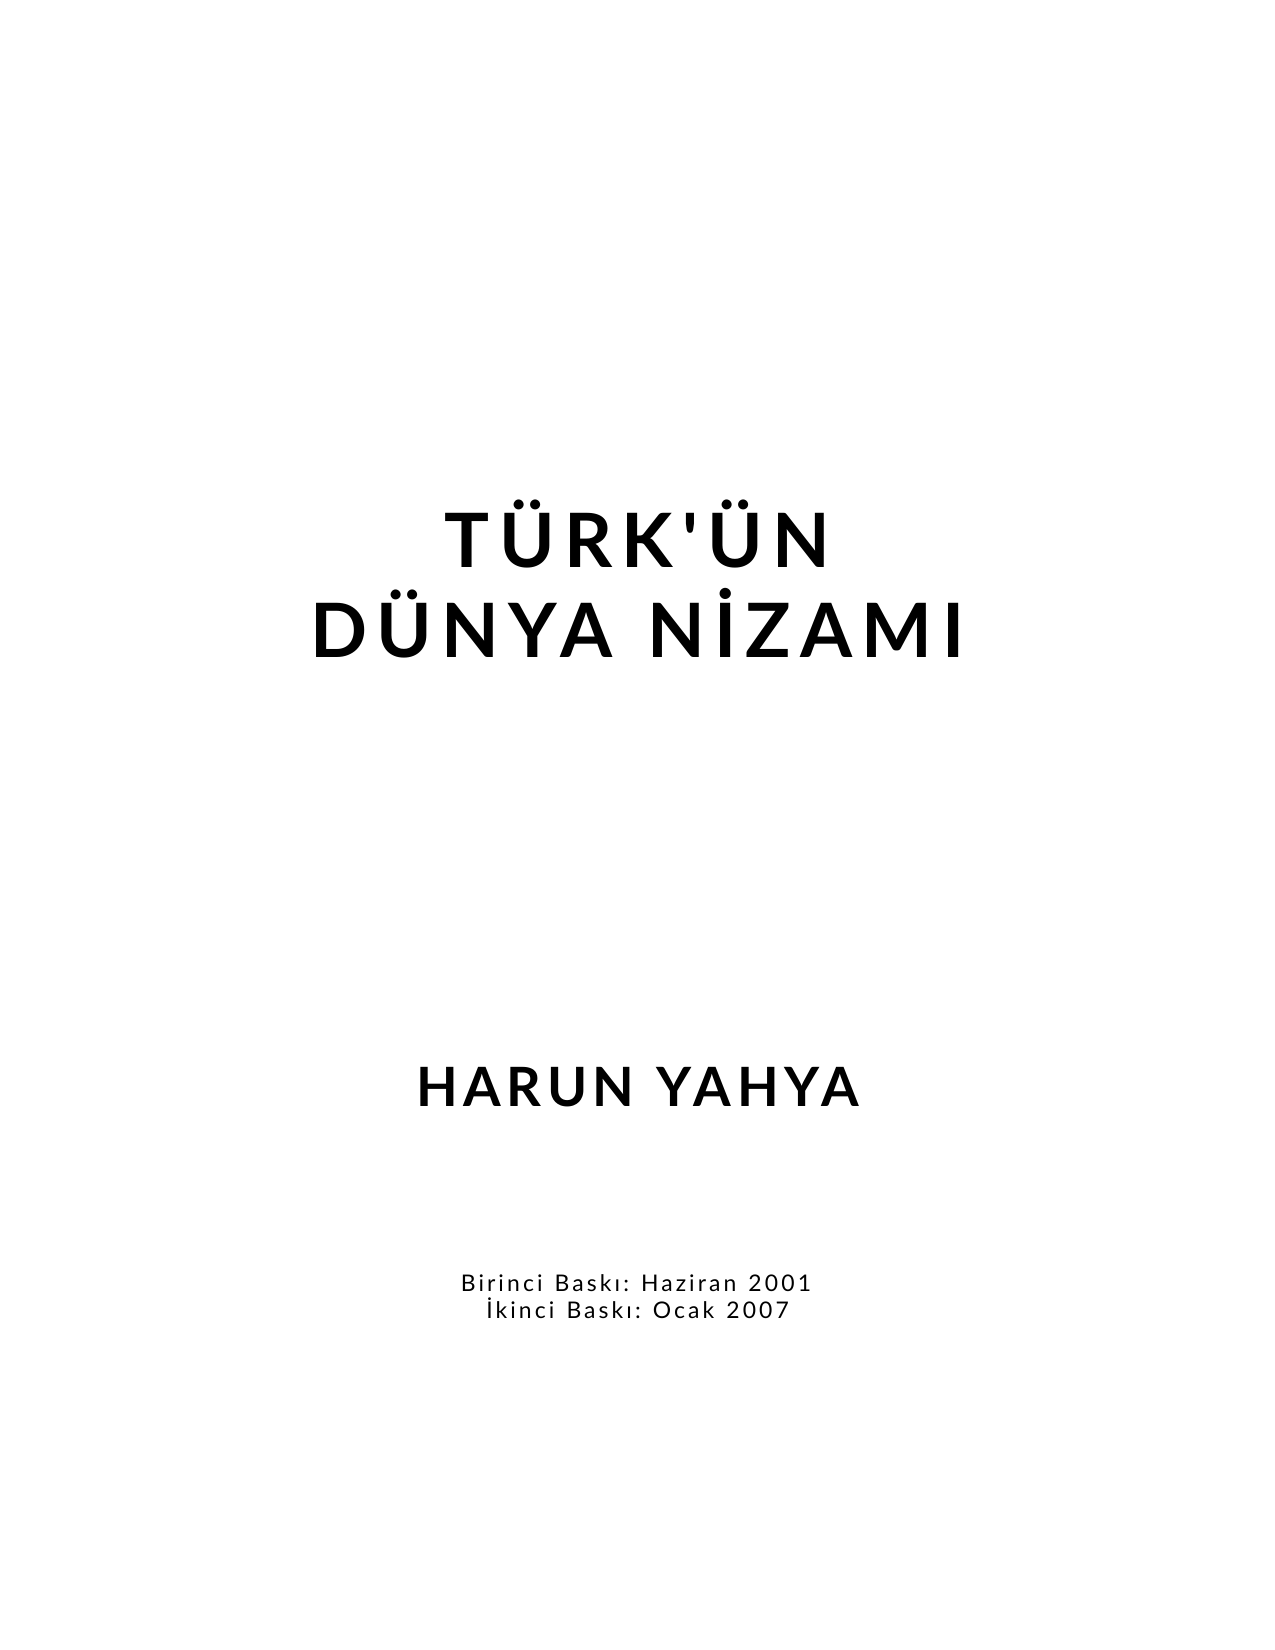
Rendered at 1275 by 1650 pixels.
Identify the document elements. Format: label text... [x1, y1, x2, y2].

subtitle TÜRK'ÜN [112, 493, 1162, 583]
text Birinci Baskı: Haziran 2001 İkinci Baskı: Ocak 2007 [112, 1268, 1162, 1323]
subtitle HARUN YAHYA [112, 1053, 1162, 1118]
text DÜNYA NİZAMI [112, 583, 1162, 673]
